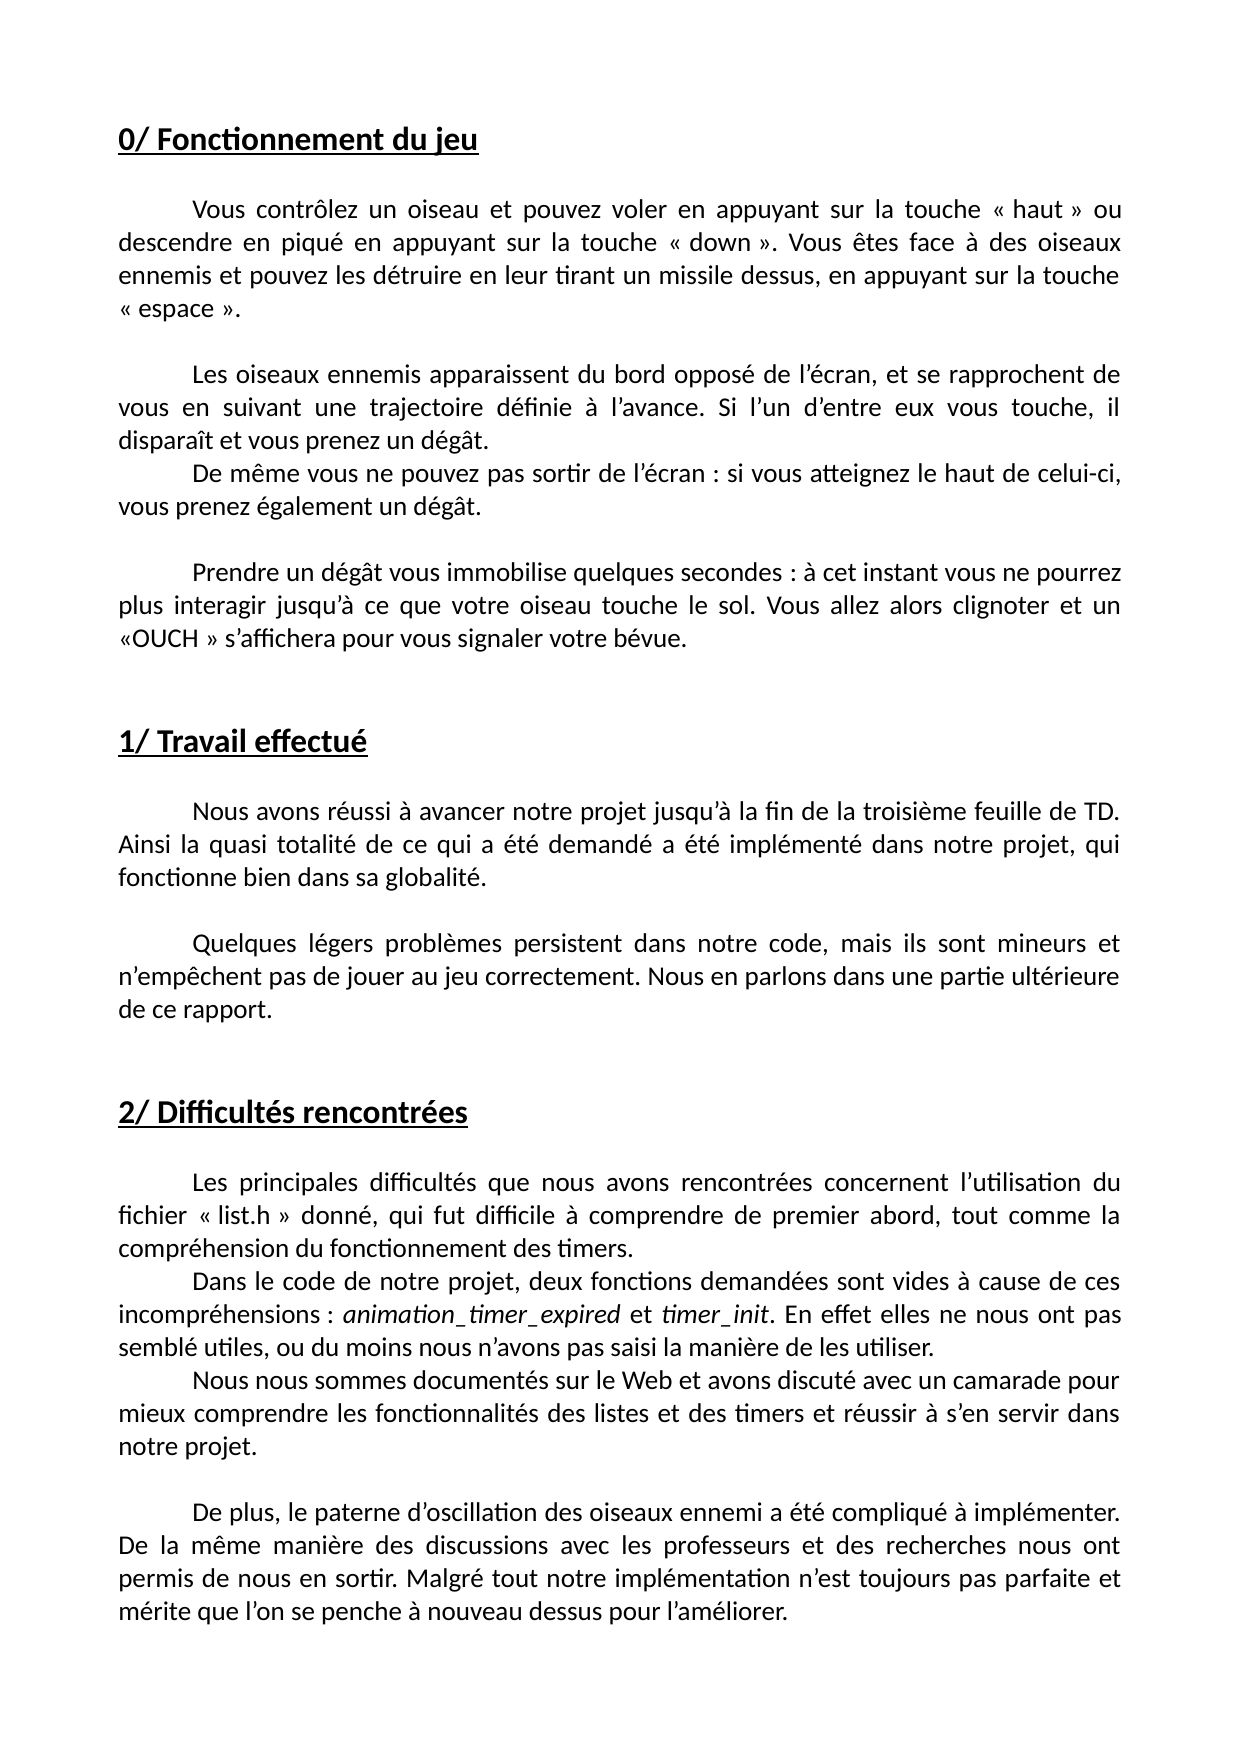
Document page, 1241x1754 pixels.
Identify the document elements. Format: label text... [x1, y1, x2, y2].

text De plus, le paterne d’oscillation des oiseaux ennemi a été compliqué à implémenter. De la même manière des discussions avec les professeurs et des recherches nous ont permis de nous en sortir. Malgré tout notre implémentation n’est toujours pas parfaite et mérite que l’on se penche à nouveau dessus pour l’améliorer. [118, 1495, 1122, 1627]
text Prendre un dégât vous immobilise quelques secondes : à cet instant vous ne pourrez plus interagir jusqu’à ce que votre oiseau touche le sol. Vous allez alors clignoter et un «OUCH » s’affichera pour vous signaler votre bévue. [118, 555, 1122, 654]
text Nous nous sommes documentés sur le Web et avons discuté avec un camarade pour mieux comprendre les fonctionnalités des listes et des timers et réussir à s’en servir dans notre projet. [118, 1363, 1122, 1462]
text Les principales difficultés que nous avons rencontrées concernent l’utilisation du fichier « list.h » donné, qui fut difficile à comprendre de premier abord, tout comme la compréhension du fonctionnement des timers. [118, 1165, 1122, 1264]
text 1/ Travail effectué [118, 720, 1122, 761]
text Quelques légers problèmes persistent dans notre code, mais ils sont mineurs et n’empêchent pas de jouer au jeu correctement. Nous en parlons dans une partie ultérieure de ce rapport. [118, 926, 1122, 1025]
text 0/ Fonctionnement du jeu [118, 118, 1122, 159]
text Nous avons réussi à avancer notre projet jusqu’à la fin de la troisième feuille de TD. Ainsi la quasi totalité de ce qui a été demandé a été implémenté dans notre projet, qui fonctionne bien dans sa globalité. [118, 794, 1122, 893]
text Les oiseaux ennemis apparaissent du bord opposé de l’écran, et se rapprochent de vous en suivant une trajectoire définie à l’avance. Si l’un d’entre eux vous touche, il disparaît et vous prenez un dégât. [118, 357, 1122, 456]
text De même vous ne pouvez pas sortir de l’écran : si vous atteignez le haut de celui-ci, vous prenez également un dégât. [118, 456, 1122, 522]
text Vous contrôlez un oiseau et pouvez voler en appuyant sur la touche « haut » ou descendre en piqué en appuyant sur la touche « down ». Vous êtes face à des oiseaux ennemis et pouvez les détruire en leur tirant un missile dessus, en appuyant sur la touche « espace ». [118, 192, 1122, 324]
text Dans le code de notre projet, deux fonctions demandées sont vides à cause de ces incompréhensions : animation_timer_expired et timer_init. En effet elles ne nous ont pas semblé utiles, ou du moins nous n’avons pas saisi la manière de les utiliser. [118, 1264, 1122, 1363]
text 2/ Difficultés rencontrées [118, 1091, 1122, 1132]
